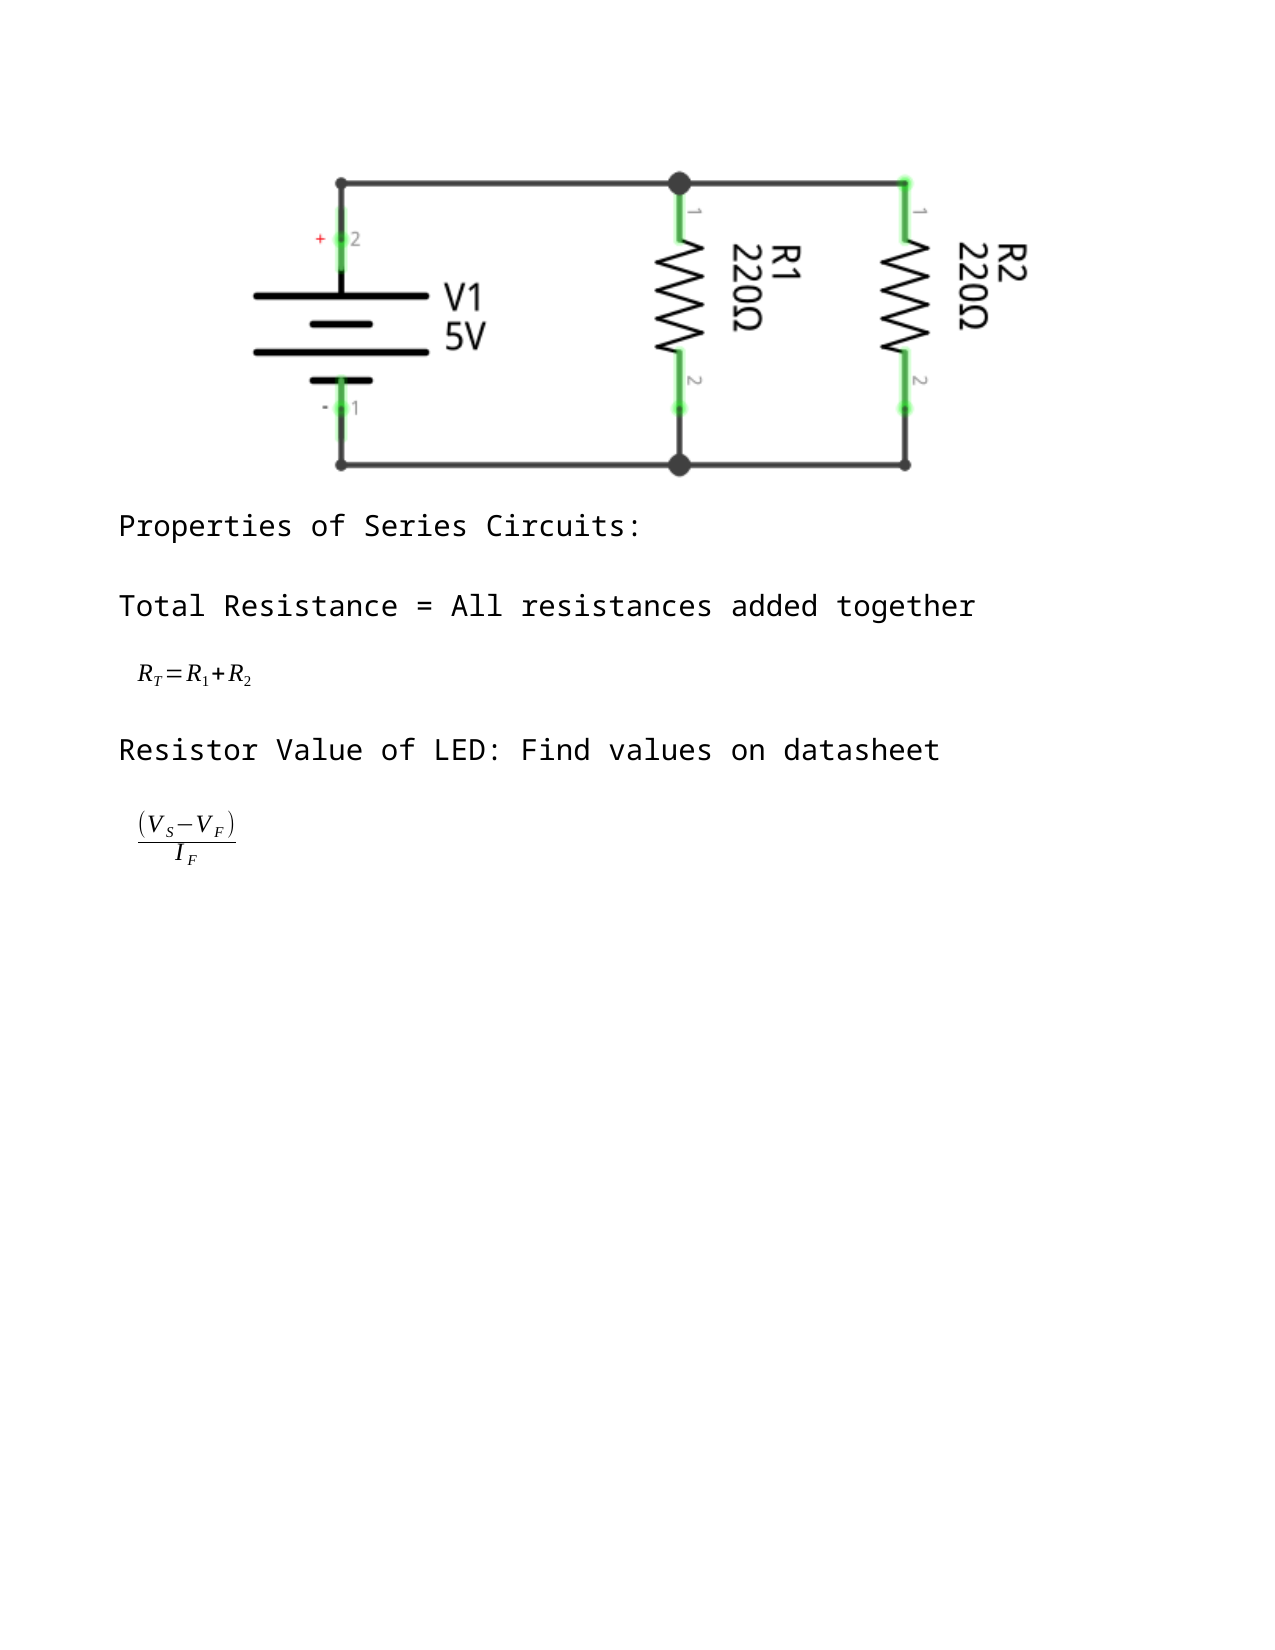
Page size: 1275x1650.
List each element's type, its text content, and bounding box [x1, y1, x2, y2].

text Total Resistance = All resistances added together [118, 585, 1157, 625]
text Resistor Value of LED: Find values on datasheet [118, 729, 1157, 769]
picture [221, 118, 1054, 506]
text Properties of Series Circuits: [118, 118, 1157, 545]
